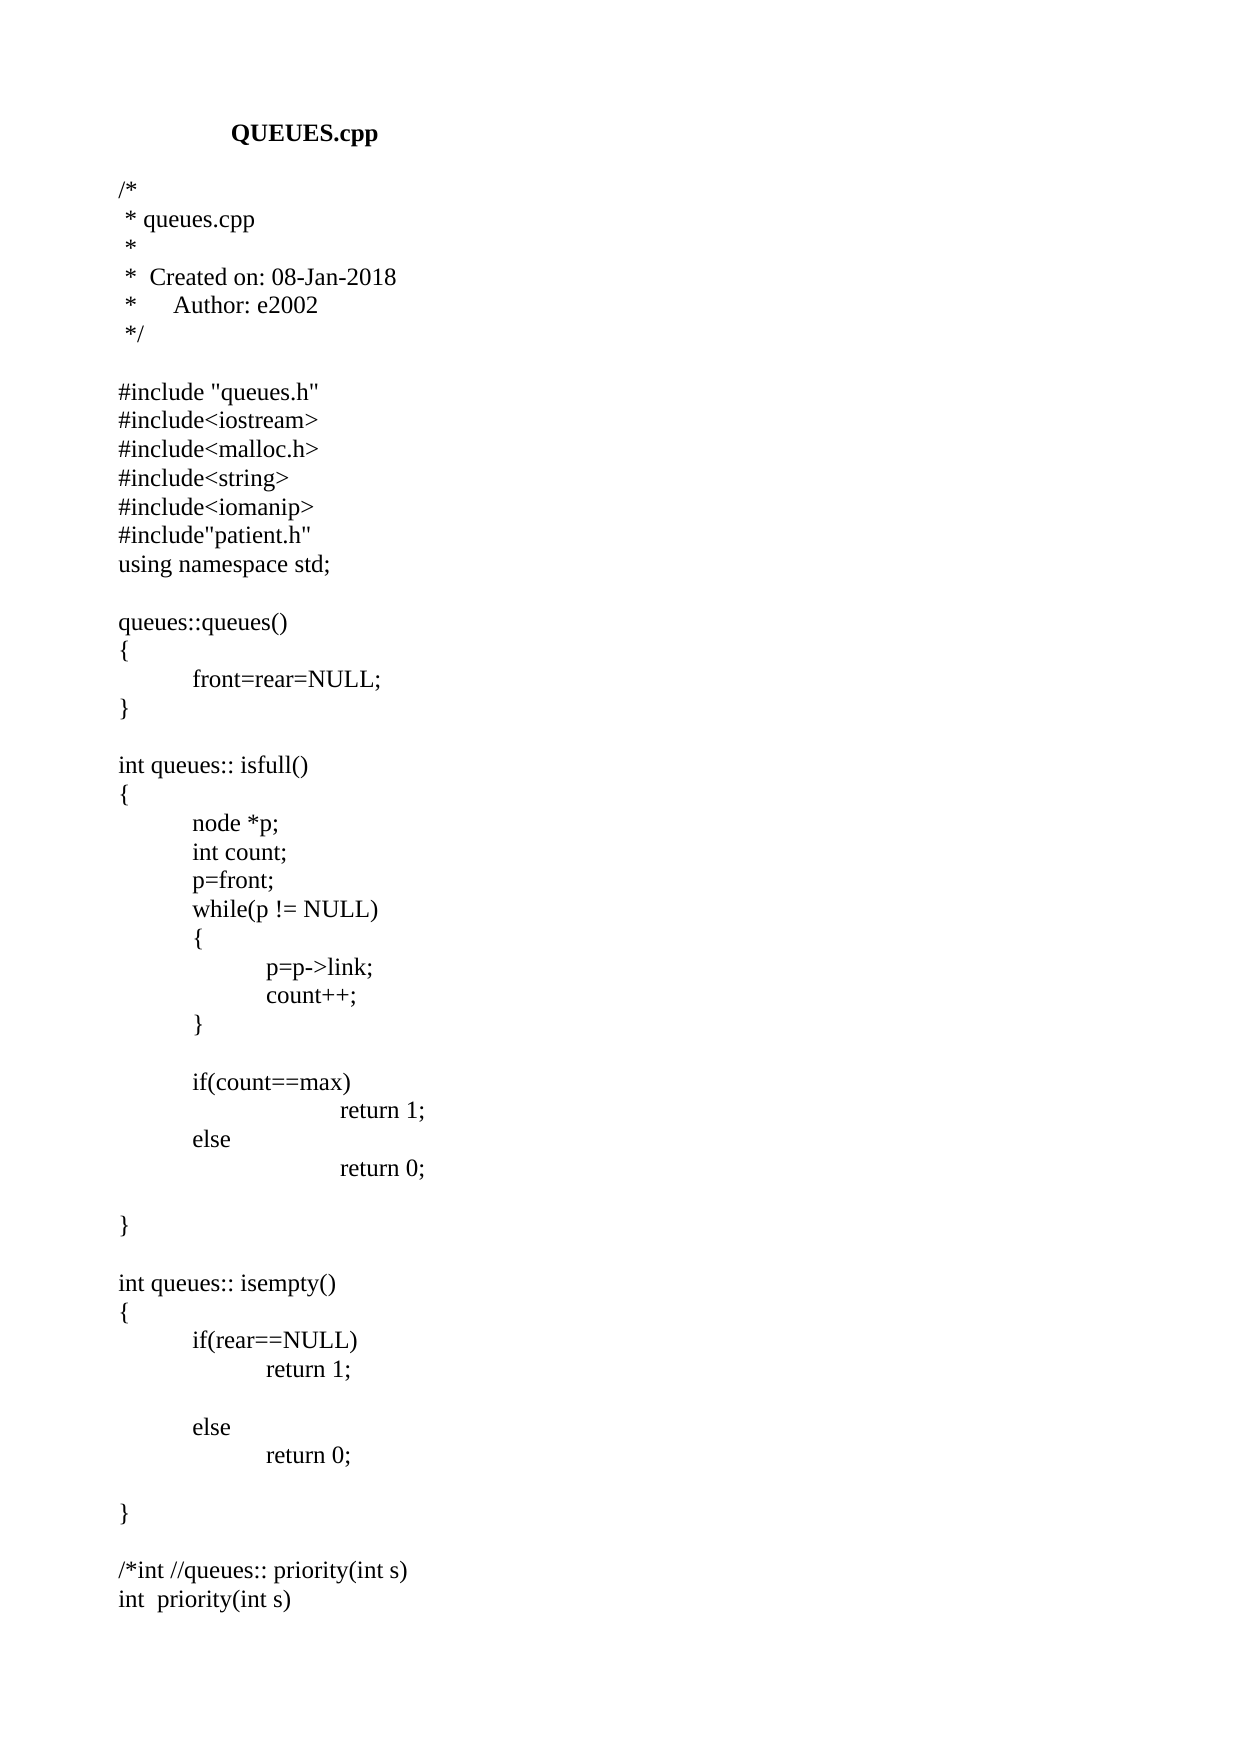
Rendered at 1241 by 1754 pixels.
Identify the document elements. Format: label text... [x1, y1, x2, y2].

text else [118, 1412, 1122, 1441]
text int queues:: isempty() [118, 1268, 1122, 1297]
text int priority(int s) [118, 1584, 1122, 1613]
text using namespace std; [118, 549, 1122, 578]
text /*int //queues:: priority(int s) [118, 1556, 1122, 1584]
text else [118, 1124, 1122, 1153]
text int queues:: isfull() [118, 751, 1122, 779]
text if(rear==NULL) [118, 1326, 1122, 1354]
text { [118, 923, 1122, 952]
text QUEUES.cpp [118, 118, 1122, 147]
text } [118, 693, 1122, 722]
text * queues.cpp [118, 204, 1122, 233]
text front=rear=NULL; [118, 664, 1122, 693]
text node *p; [118, 808, 1122, 837]
text count++; [118, 981, 1122, 1009]
text p=front; [118, 866, 1122, 894]
text #include "queues.h" [118, 377, 1122, 406]
text { [118, 1297, 1122, 1326]
text } [118, 1009, 1122, 1038]
text * Author: e2002 [118, 291, 1122, 319]
text #include<malloc.h> [118, 434, 1122, 463]
text while(p != NULL) [118, 894, 1122, 923]
text #include<iostream> [118, 406, 1122, 434]
text * [118, 233, 1122, 262]
text /* [118, 176, 1122, 204]
text #include"patient.h" [118, 521, 1122, 549]
text queues::queues() [118, 607, 1122, 636]
text { [118, 779, 1122, 808]
text return 0; [118, 1153, 1122, 1182]
text return 0; [118, 1441, 1122, 1469]
text * Created on: 08-Jan-2018 [118, 262, 1122, 291]
text if(count==max) [118, 1067, 1122, 1096]
text p=p->link; [118, 952, 1122, 981]
text } [118, 1498, 1122, 1527]
text } [118, 1211, 1122, 1239]
text #include<string> [118, 463, 1122, 492]
text */ [118, 319, 1122, 348]
text #include<iomanip> [118, 492, 1122, 521]
text return 1; [118, 1354, 1122, 1383]
text return 1; [118, 1096, 1122, 1124]
text { [118, 636, 1122, 664]
text int count; [118, 837, 1122, 866]
